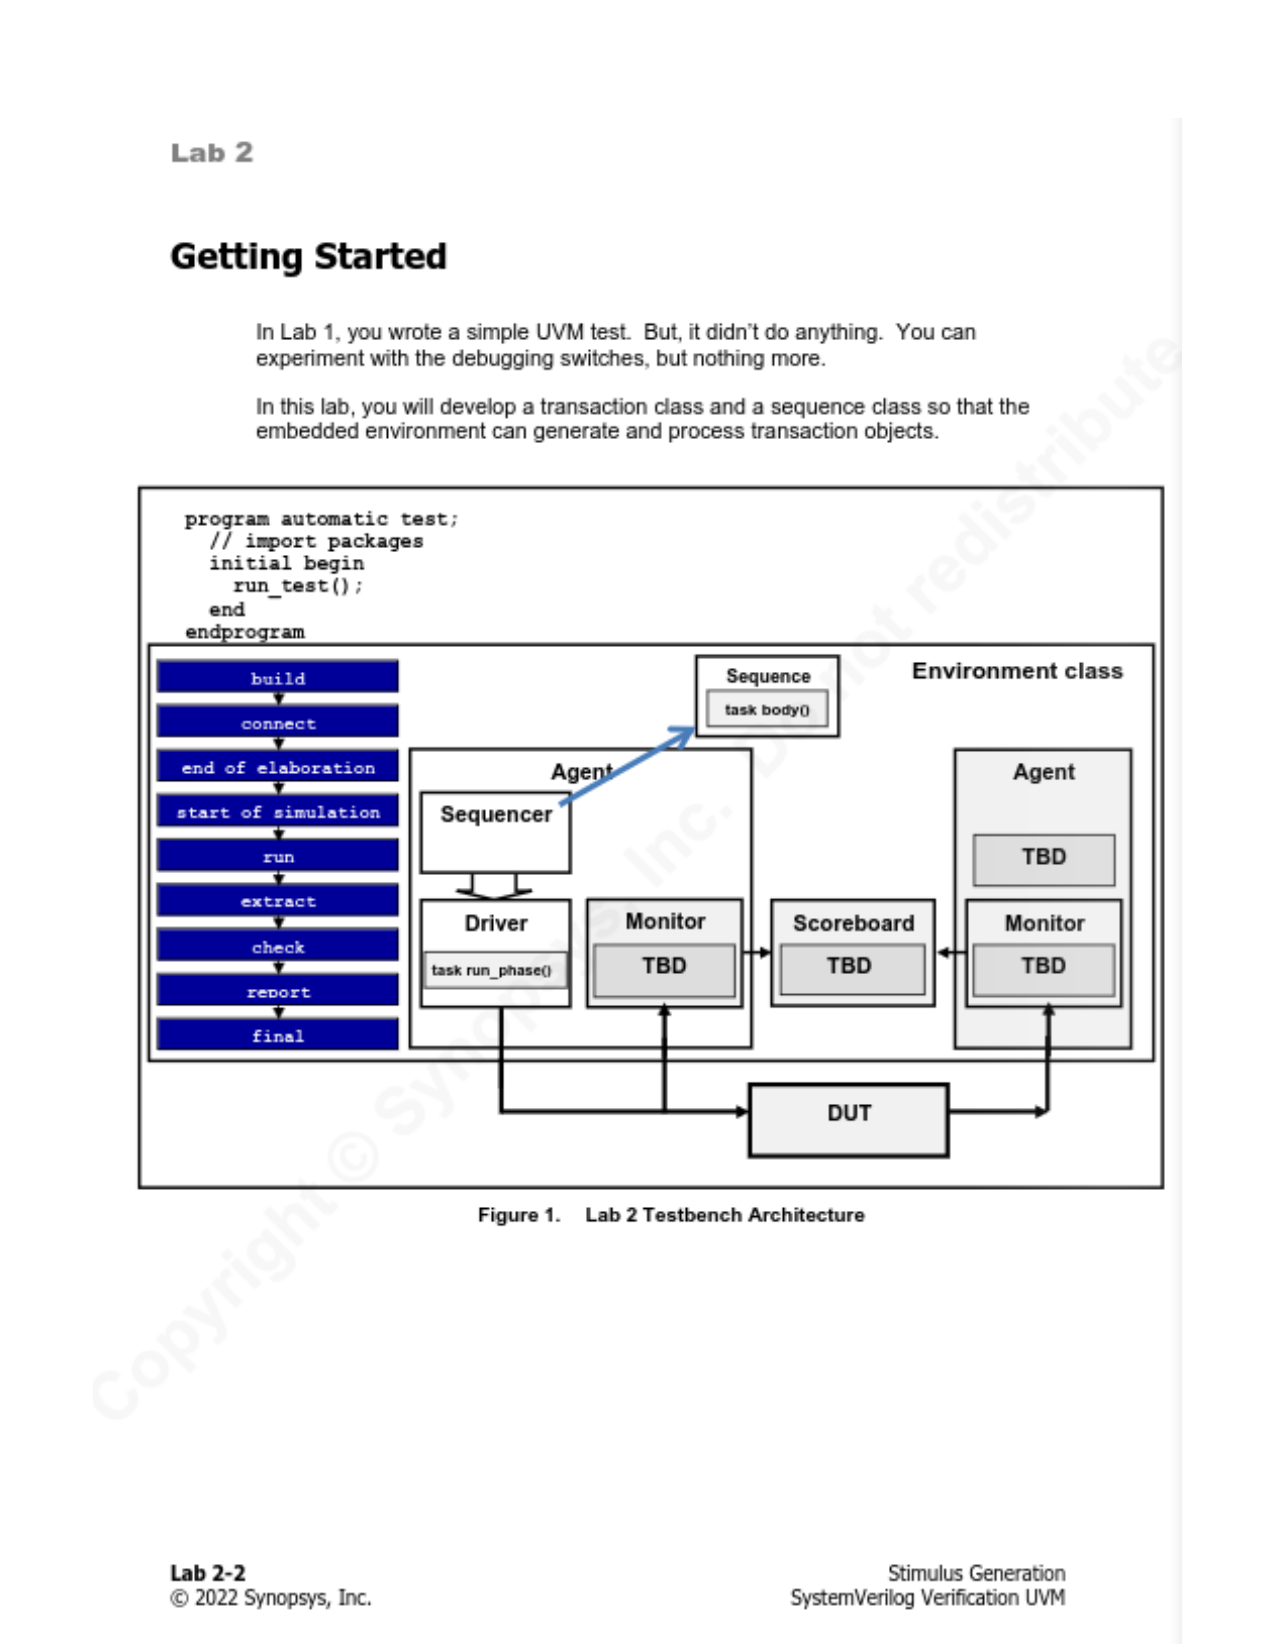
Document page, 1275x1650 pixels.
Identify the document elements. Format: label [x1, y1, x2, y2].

picture [92, 118, 1183, 1644]
